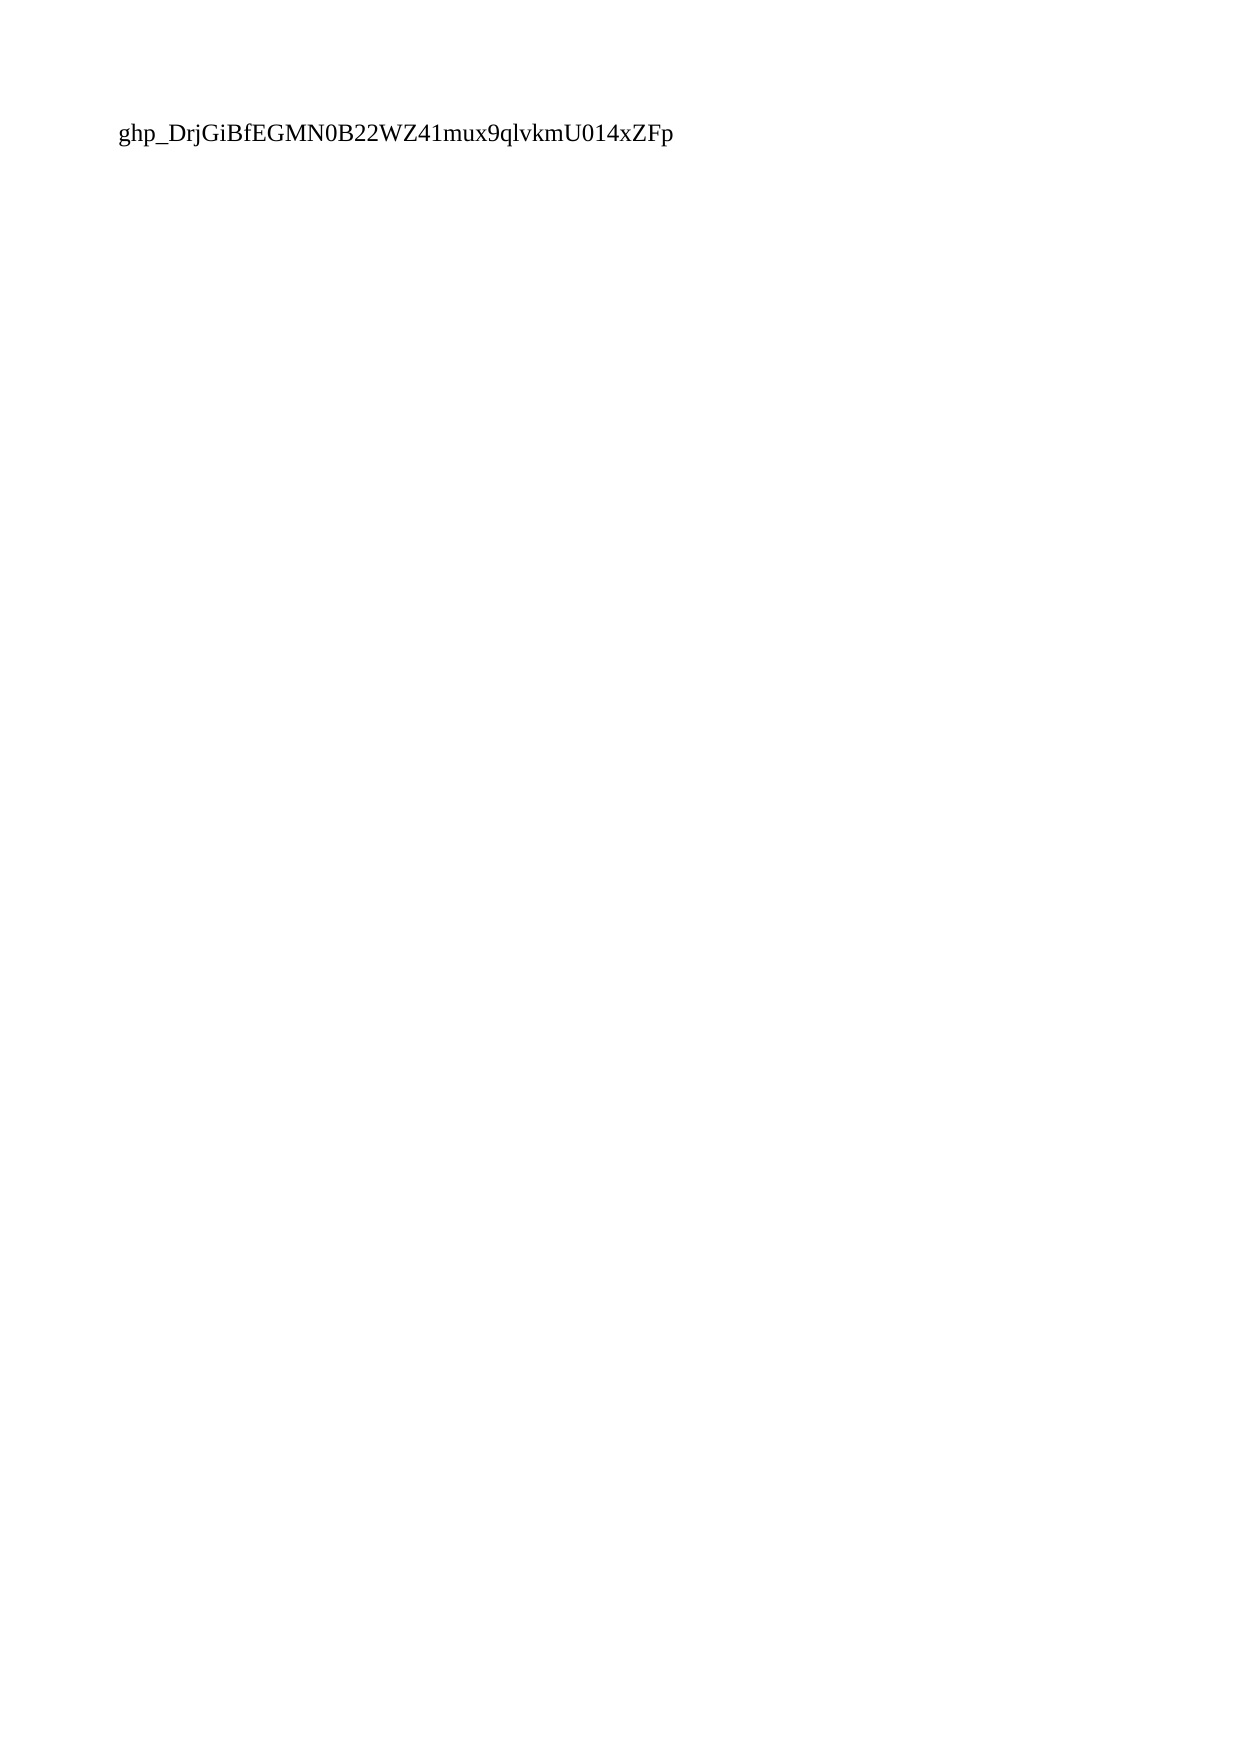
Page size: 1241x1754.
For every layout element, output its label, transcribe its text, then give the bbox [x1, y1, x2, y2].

text 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 [118, 118, 1122, 147]
